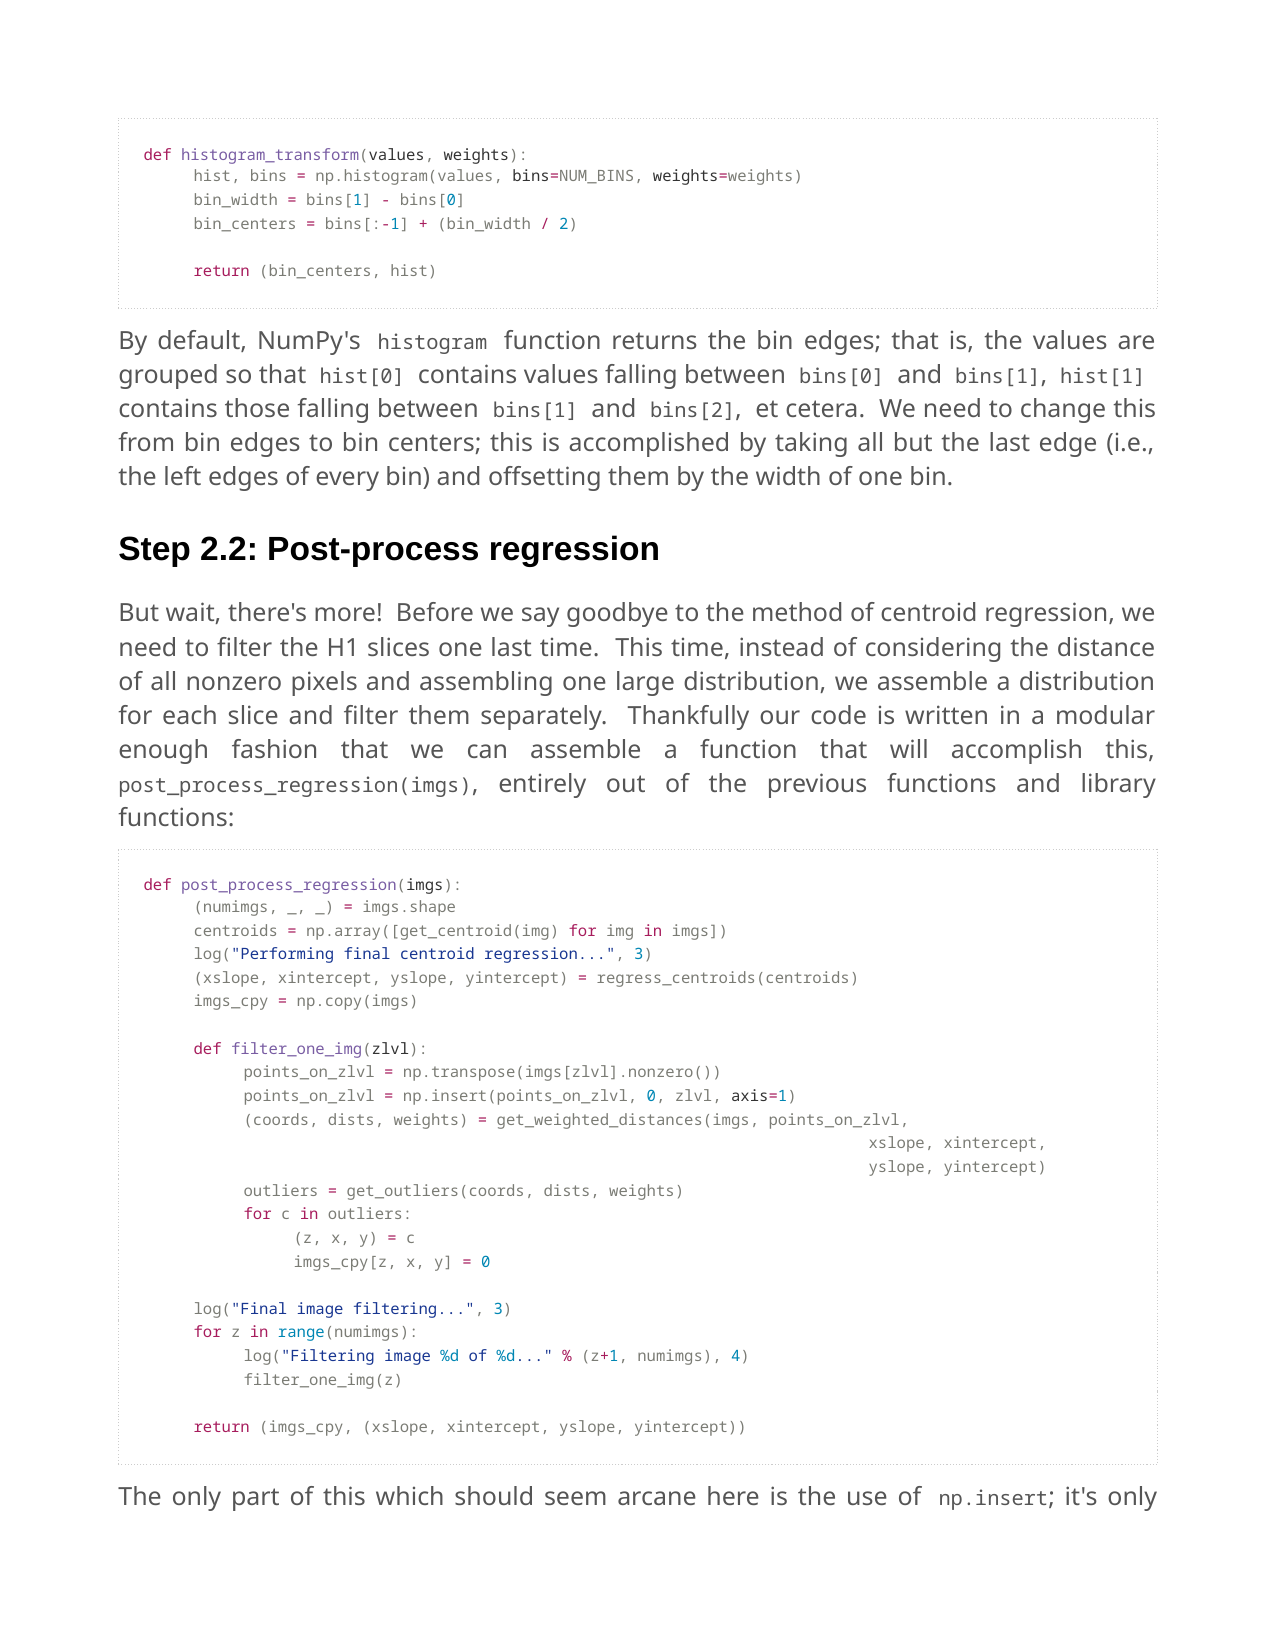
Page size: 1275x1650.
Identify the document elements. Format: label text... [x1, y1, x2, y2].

text (coords, dists, weights) = get_weighted_distances(imgs, points_on_zlvl, [118, 1083, 1157, 1106]
text xslope, xintercept, [118, 1106, 1157, 1130]
text points_on_zlvl = np.transpose(imgs[zlvl].nonzero()) [118, 1035, 1157, 1059]
text for c in outliers: [118, 1177, 1157, 1201]
text hist, bins = np.histogram(values, bins=NUM_BINS, weights=weights) [118, 139, 1157, 163]
text (z, x, y) = c [118, 1201, 1157, 1224]
text (numimgs, _, _) = imgs.shape [118, 870, 1157, 893]
text imgs_cpy = np.copy(imgs) [118, 964, 1157, 1012]
text bin_width = bins[1] - bins[0] [118, 163, 1157, 187]
picture [496, 1350, 505, 1361]
text centroids = np.array([get_centroid(img) for img in imgs]) [118, 893, 1157, 917]
text imgs_cpy[z, x, y] = 0 [118, 1224, 1157, 1272]
picture [440, 1350, 449, 1361]
text def filter_one_img(zlvl): [118, 1012, 1157, 1035]
text The only part of this which should seem arcane here is the use of np.insert; it's only [118, 1479, 1157, 1513]
text def histogram_transform(values, weights): [118, 118, 1157, 139]
text (xslope, xintercept, yslope, yintercept) = regress_centroids(centroids) [118, 941, 1157, 964]
text filter_one_img(z) [118, 1343, 1157, 1390]
subtitle Step 2.2: Post-process regression [118, 529, 1157, 568]
text log("Filtering image %d of %d..." % (z+1, numimgs), 4) [118, 1319, 1157, 1343]
text yslope, yintercept) [118, 1130, 1157, 1153]
text bin_centers = bins[:-1] + (bin_width / 2) [118, 187, 1157, 234]
text def post_process_regression(imgs): [118, 848, 1157, 870]
text But wait, there's more! Before we say goodbye to the method of centroid regression, we need to filter the H1 slices one last time. This time, instead of considering the distance of all nonzero pixels and assembling one large distribution, we assemble a distribution for each slice and filter them separately. Thankfully our code is written in a modular enough fashion that we can assemble a function that will accomplish this, post_process_regression(imgs), entirely out of the previous functions and library functions: [118, 595, 1157, 833]
text for z in range(numimgs): [118, 1295, 1157, 1319]
text return (bin_centers, hist) [118, 234, 1157, 308]
text By default, NumPy's histogram function returns the bin edges; that is, the values are grouped so that hist[0] contains values falling between bins[0] and bins[1], hist[1] contains those falling between bins[1] and bins[2], et cetera. We need to change this from bin edges to bin centers; this is accomplished by taking all but the last edge (i.e., the left edges of every bin) and offsetting them by the width of one bin. [118, 323, 1157, 493]
text points_on_zlvl = np.insert(points_on_zlvl, 0, zlvl, axis=1) [118, 1059, 1157, 1083]
text log("Final image filtering...", 3) [118, 1272, 1157, 1295]
text outliers = get_outliers(coords, dists, weights) [118, 1153, 1157, 1177]
text log("Performing final centroid regression...", 3) [118, 917, 1157, 941]
text return (imgs_cpy, (xslope, xintercept, yslope, yintercept)) [118, 1390, 1157, 1464]
